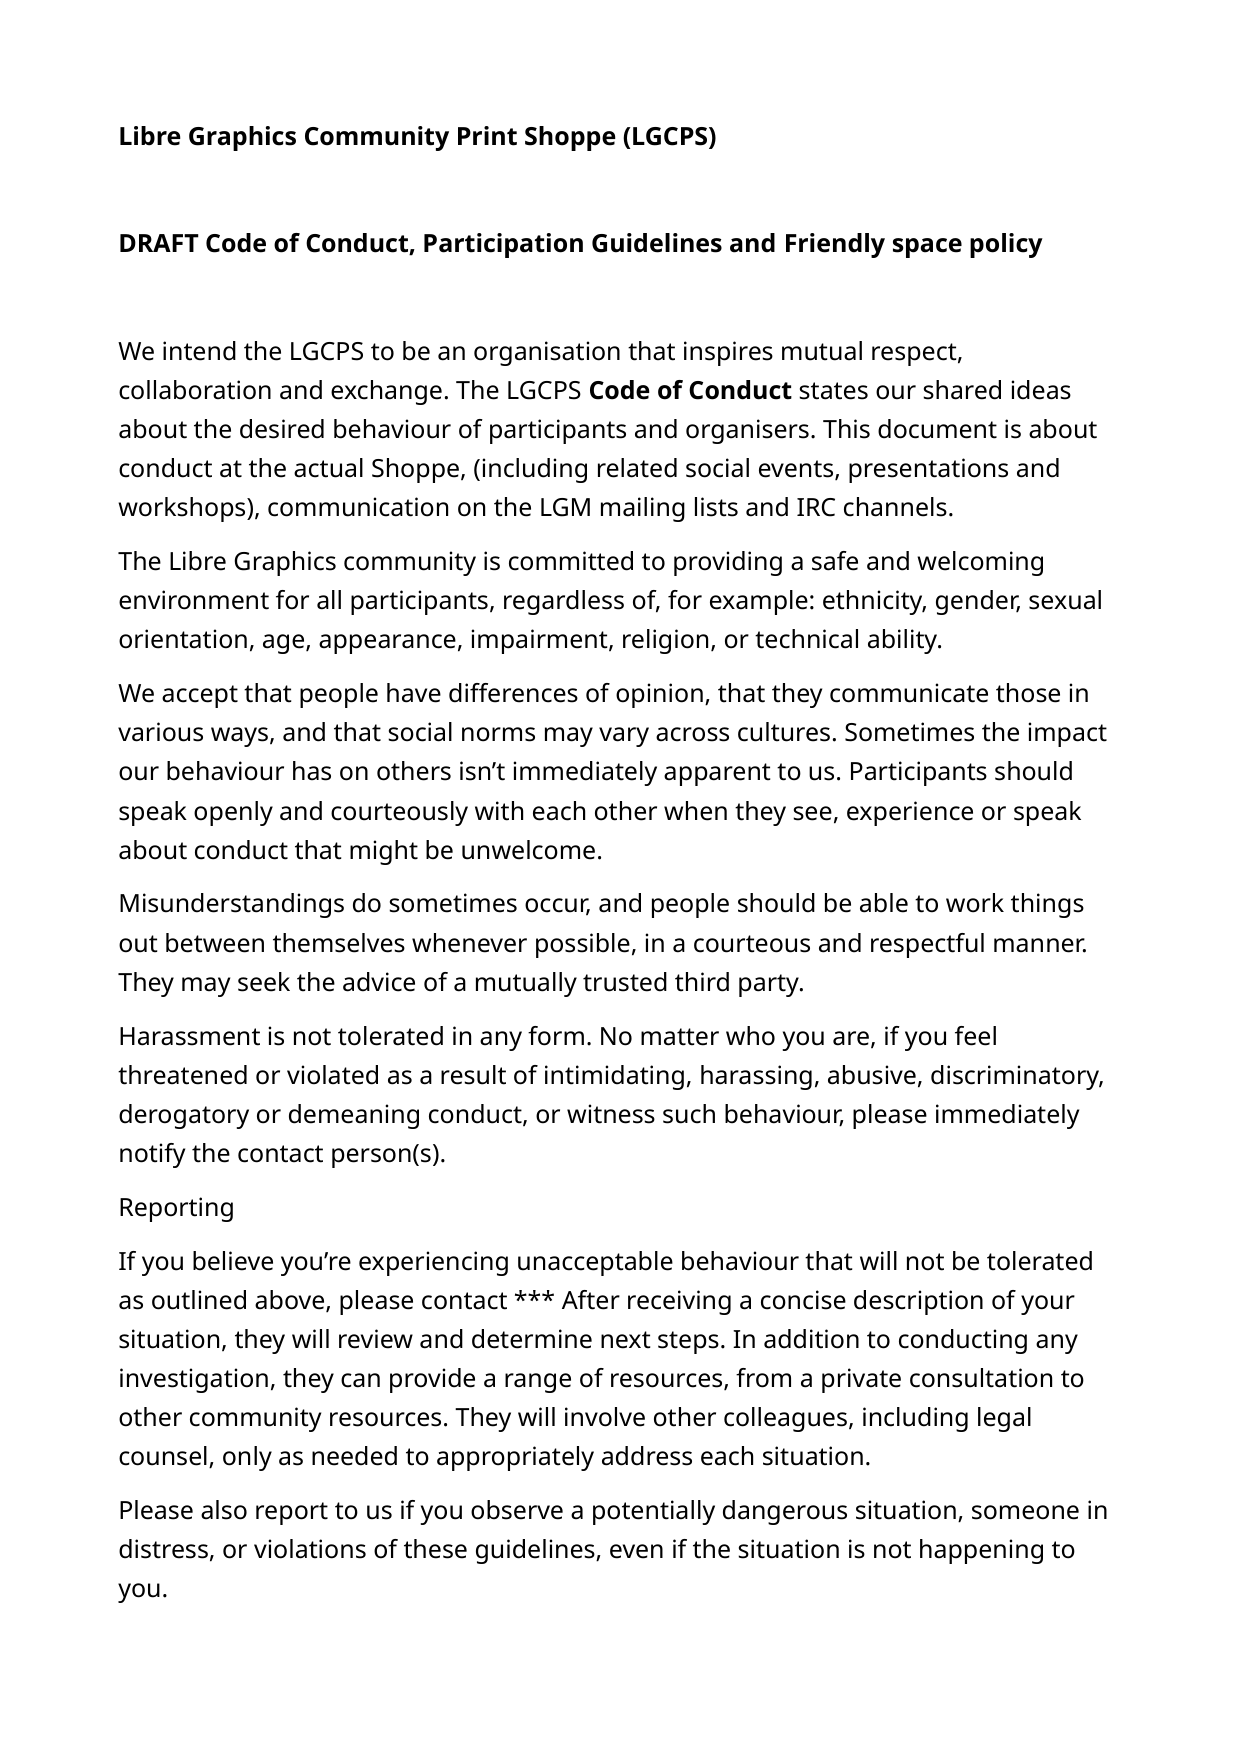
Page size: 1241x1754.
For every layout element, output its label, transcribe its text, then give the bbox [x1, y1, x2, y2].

text Harassment is not tolerated in any form. No matter who you are, if you feel threatened or violated as a result of intimidating, harassing, abusive, discriminatory, derogatory or demeaning conduct, or witness such behaviour, please immediately notify the contact person(s). [118, 1018, 1122, 1170]
text We accept that people have differences of opinion, that they communicate those in various ways, and that social norms may vary across cultures. Sometimes the impact our behaviour has on others isn’t immediately apparent to us. Participants should speak openly and courteously with each other when they see, experience or speak about conduct that might be unwelcome. [118, 676, 1122, 866]
text If you believe you’re experiencing unacceptable behaviour that will not be tolerated as outlined above, please contact *** After receiving a concise description of your situation, they will review and determine next steps. In addition to conducting any investigation, they can provide a range of resources, from a private consultation to other community resources. They will involve other colleagues, including legal counsel, only as needed to appropriately address each situation. [118, 1243, 1122, 1473]
text Misunderstandings do sometimes occur, and people should be able to work things out between themselves whenever possible, in a courteous and respectful manner. They may seek the advice of a mutually trusted third party. [118, 886, 1122, 998]
text Reporting [118, 1189, 1122, 1223]
text We intend the LGCPS to be an organisation that inspires mutual respect, collaboration and exchange. The LGCPS Code of Conduct states our shared ideas about the desired behaviour of participants and organisers. This document is about conduct at the actual Shoppe, (including related social events, presentations and workshops), communication on the LGM mailing lists and IRC channels. [118, 333, 1122, 524]
text The Libre Graphics community is committed to providing a safe and welcoming environment for all participants, regardless of, for example: ethnicity, gender, sexual orientation, age, appearance, impairment, religion, or technical ability. [118, 543, 1122, 656]
text Libre Graphics Community Print Shoppe (LGCPS) [118, 118, 1122, 152]
text Please also report to us if you observe a potentially dangerous situation, someone in distress, or violations of these guidelines, even if the situation is not happening to you. [118, 1493, 1122, 1605]
text DRAFT Code of Conduct, Participation Guidelines and Friendly space policy [118, 226, 1122, 260]
